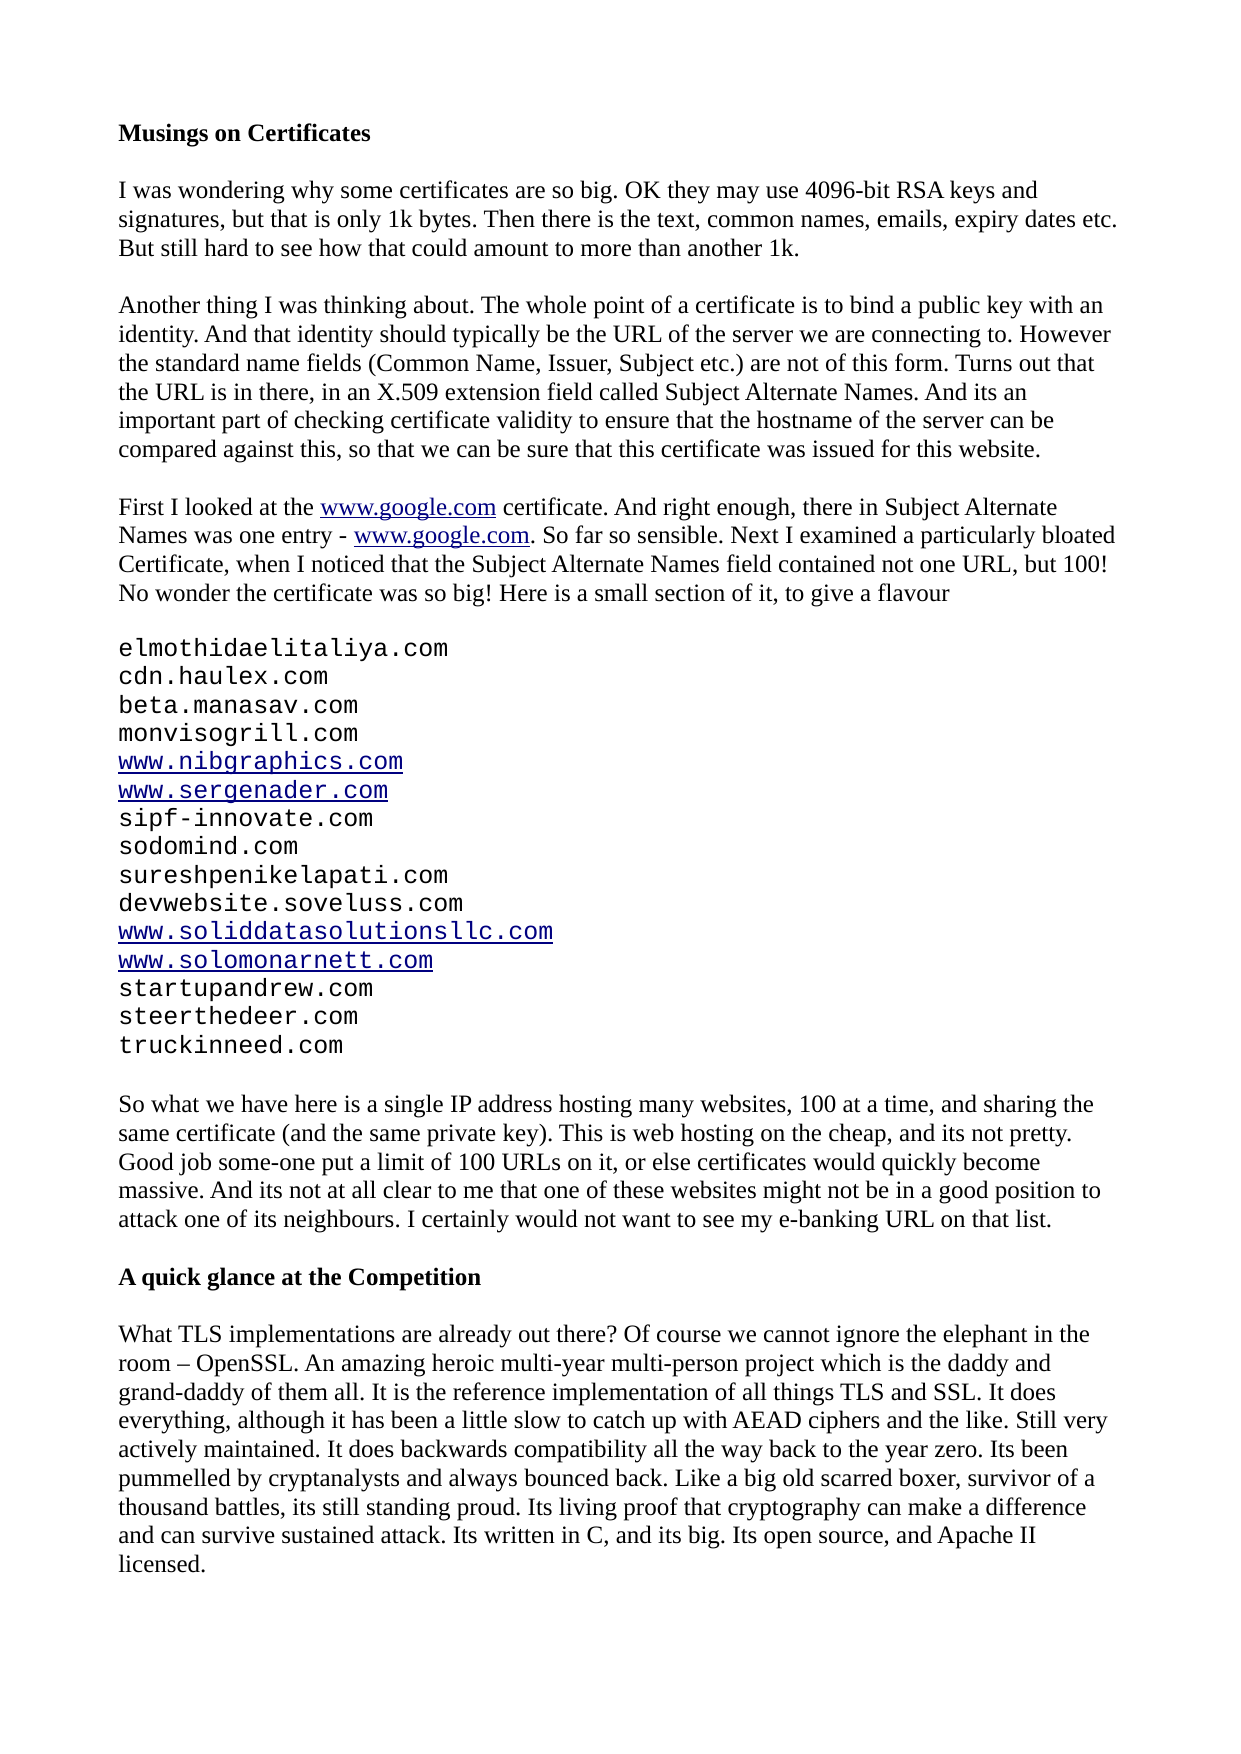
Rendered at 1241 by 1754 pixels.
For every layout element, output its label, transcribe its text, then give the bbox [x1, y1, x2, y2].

text www.sergenader.com [118, 777, 1122, 806]
text cdn.haulex.com [118, 664, 1122, 692]
text truckinneed.com [118, 1032, 1122, 1061]
text First I looked at the www.google.com certificate. And right enough, there in Subject Alternate Names was one entry - www.google.com. So far so sensible. Next I examined a particularly bloated Certificate, when I noticed that the Subject Alternate Names field contained not one URL, but 100! No wonder the certificate was so big! Here is a small section of it, to give a flavour [118, 492, 1122, 607]
text Another thing I was thinking about. The whole point of a certificate is to bind a public key with an identity. And that identity should typically be the URL of the server we are connecting to. However the standard name fields (Common Name, Issuer, Subject etc.) are not of this form. Turns out that the URL is in there, in an X.509 extension field called Subject Alternate Names. And its an important part of checking certificate validity to ensure that the hostname of the server can be compared against this, so that we can be sure that this certificate was issued for this website. [118, 291, 1122, 463]
text www.nibgraphics.com [118, 749, 1122, 777]
text beta.manasav.com [118, 692, 1122, 721]
text devwebsite.soveluss.com [118, 891, 1122, 919]
text www.soliddatasolutionsllc.com [118, 919, 1122, 947]
text www.solomonarnett.com [118, 947, 1122, 976]
text sodomind.com [118, 834, 1122, 862]
text I was wondering why some certificates are so big. OK they may use 4096-bit RSA keys and signatures, but that is only 1k bytes. Then there is the text, common names, emails, expiry dates etc. But still hard to see how that could amount to more than another 1k. [118, 176, 1122, 262]
text sureshpenikelapati.com [118, 862, 1122, 891]
text elmothidaelitaliya.com [118, 636, 1122, 664]
text Musings on Certificates [118, 118, 1122, 147]
text monvisogrill.com [118, 721, 1122, 749]
text steerthedeer.com [118, 1004, 1122, 1032]
text startupandrew.com [118, 976, 1122, 1004]
text A quick glance at the Competition [118, 1262, 1122, 1291]
text What TLS implementations are already out there? Of course we cannot ignore the elephant in the room – OpenSSL. An amazing heroic multi-year multi-person project which is the daddy and grand-daddy of them all. It is the reference implementation of all things TLS and SSL. It does everything, although it has been a little slow to catch up with AEAD ciphers and the like. Still very actively maintained. It does backwards compatibility all the way back to the year zero. Its been pummelled by cryptanalysts and always bounced back. Like a big old scarred boxer, survivor of a thousand battles, its still standing proud. Its living proof that cryptography can make a difference and can survive sustained attack. Its written in C, and its big. Its open source, and Apache II licensed. [118, 1319, 1122, 1578]
text So what we have here is a single IP address hosting many websites, 100 at a time, and sharing the same certificate (and the same private key). This is web hosting on the cheap, and its not pretty. Good job some-one put a limit of 100 URLs on it, or else certificates would quickly become massive. And its not at all clear to me that one of these websites might not be in a good position to attack one of its neighbours. I certainly would not want to see my e-banking URL on that list. [118, 1089, 1122, 1233]
text sipf-innovate.com [118, 806, 1122, 834]
